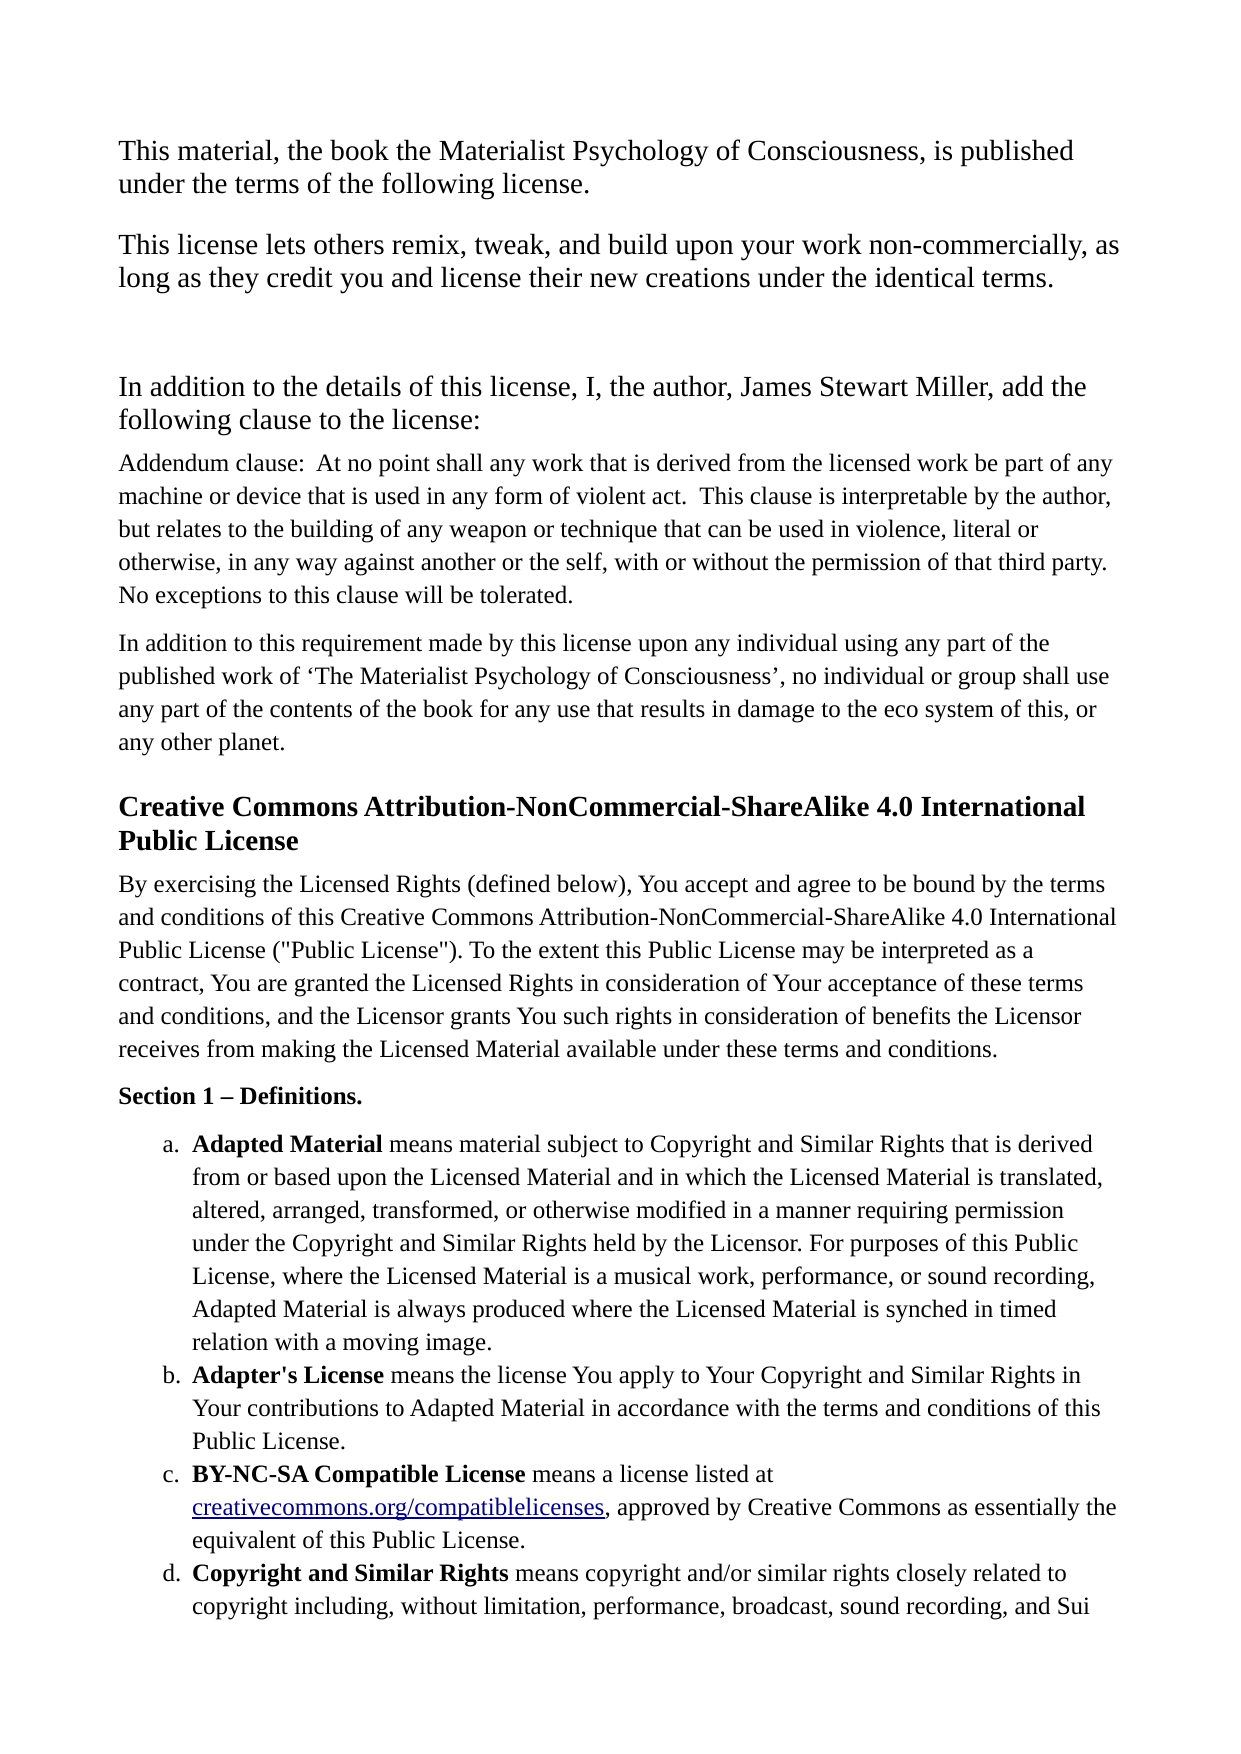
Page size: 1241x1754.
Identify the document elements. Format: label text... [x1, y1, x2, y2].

subtitle This license lets others remix, tweak, and build upon your work non-commercially, as long as they credit you and license their new creations under the identical terms. [118, 227, 1122, 294]
subtitle Creative Commons Attribution-NonCommercial-ShareAlike 4.0 International Public License [118, 789, 1122, 856]
text Section 1 – Definitions. [118, 1081, 1122, 1110]
text In addition to this requirement made by this license upon any individual using any part of the published work of ‘The Materialist Psychology of Consciousness’, no individual or group shall use any part of the contents of the book for any use that results in damage to the eco system of this, or any other planet. [118, 628, 1122, 756]
list Adapted Material means material subject to Copyright and Similar Rights that is derived from or based upon the Licensed Material and in which the Licensed Material is translated, altered, arranged, transformed, or otherwise modified in a manner requiring permission under the Copyright and Similar Rights held by the Licensor. For purposes of this Public License, where the Licensed Material is a musical work, performance, or sound recording, Adapted Material is always produced where the Licensed Material is synched in timed relation with a moving image. [162, 1129, 1122, 1356]
subtitle This material, the book the Materialist Psychology of Consciousness, is published under the terms of the following license. [118, 133, 1122, 200]
list Copyright and Similar Rights means copyright and/or similar rights closely related to copyright including, without limitation, performance, broadcast, sound recording, and Sui [162, 1558, 1122, 1620]
subtitle In addition to the details of this license, I, the author, James Stewart Miller, add the following clause to the license: [118, 369, 1122, 436]
text Addendum clause: At no point shall any work that is derived from the licensed work be part of any machine or device that is used in any form of violent act. This clause is interpretable by the author, but relates to the building of any weapon or technique that can be used in violence, literal or otherwise, in any way against another or the self, with or without the permission of that third party. No exceptions to this clause will be tolerated. [118, 448, 1122, 609]
text By exercising the Licensed Rights (defined below), You accept and agree to be bound by the terms and conditions of this Creative Commons Attribution-NonCommercial-ShareAlike 4.0 International Public License ("Public License"). To the extent this Public License may be interpreted as a contract, You are granted the Licensed Rights in consideration of Your acceptance of these terms and conditions, and the Licensor grants You such rights in consideration of benefits the Licensor receives from making the Licensed Material available under these terms and conditions. [118, 869, 1122, 1063]
list BY-NC-SA Compatible License means a license listed at creativecommons.org/compatiblelicenses, approved by Creative Commons as essentially the equivalent of this Public License. [162, 1459, 1122, 1554]
list Adapter's License means the license You apply to Your Copyright and Similar Rights in Your contributions to Adapted Material in accordance with the terms and conditions of this Public License. [162, 1360, 1122, 1455]
